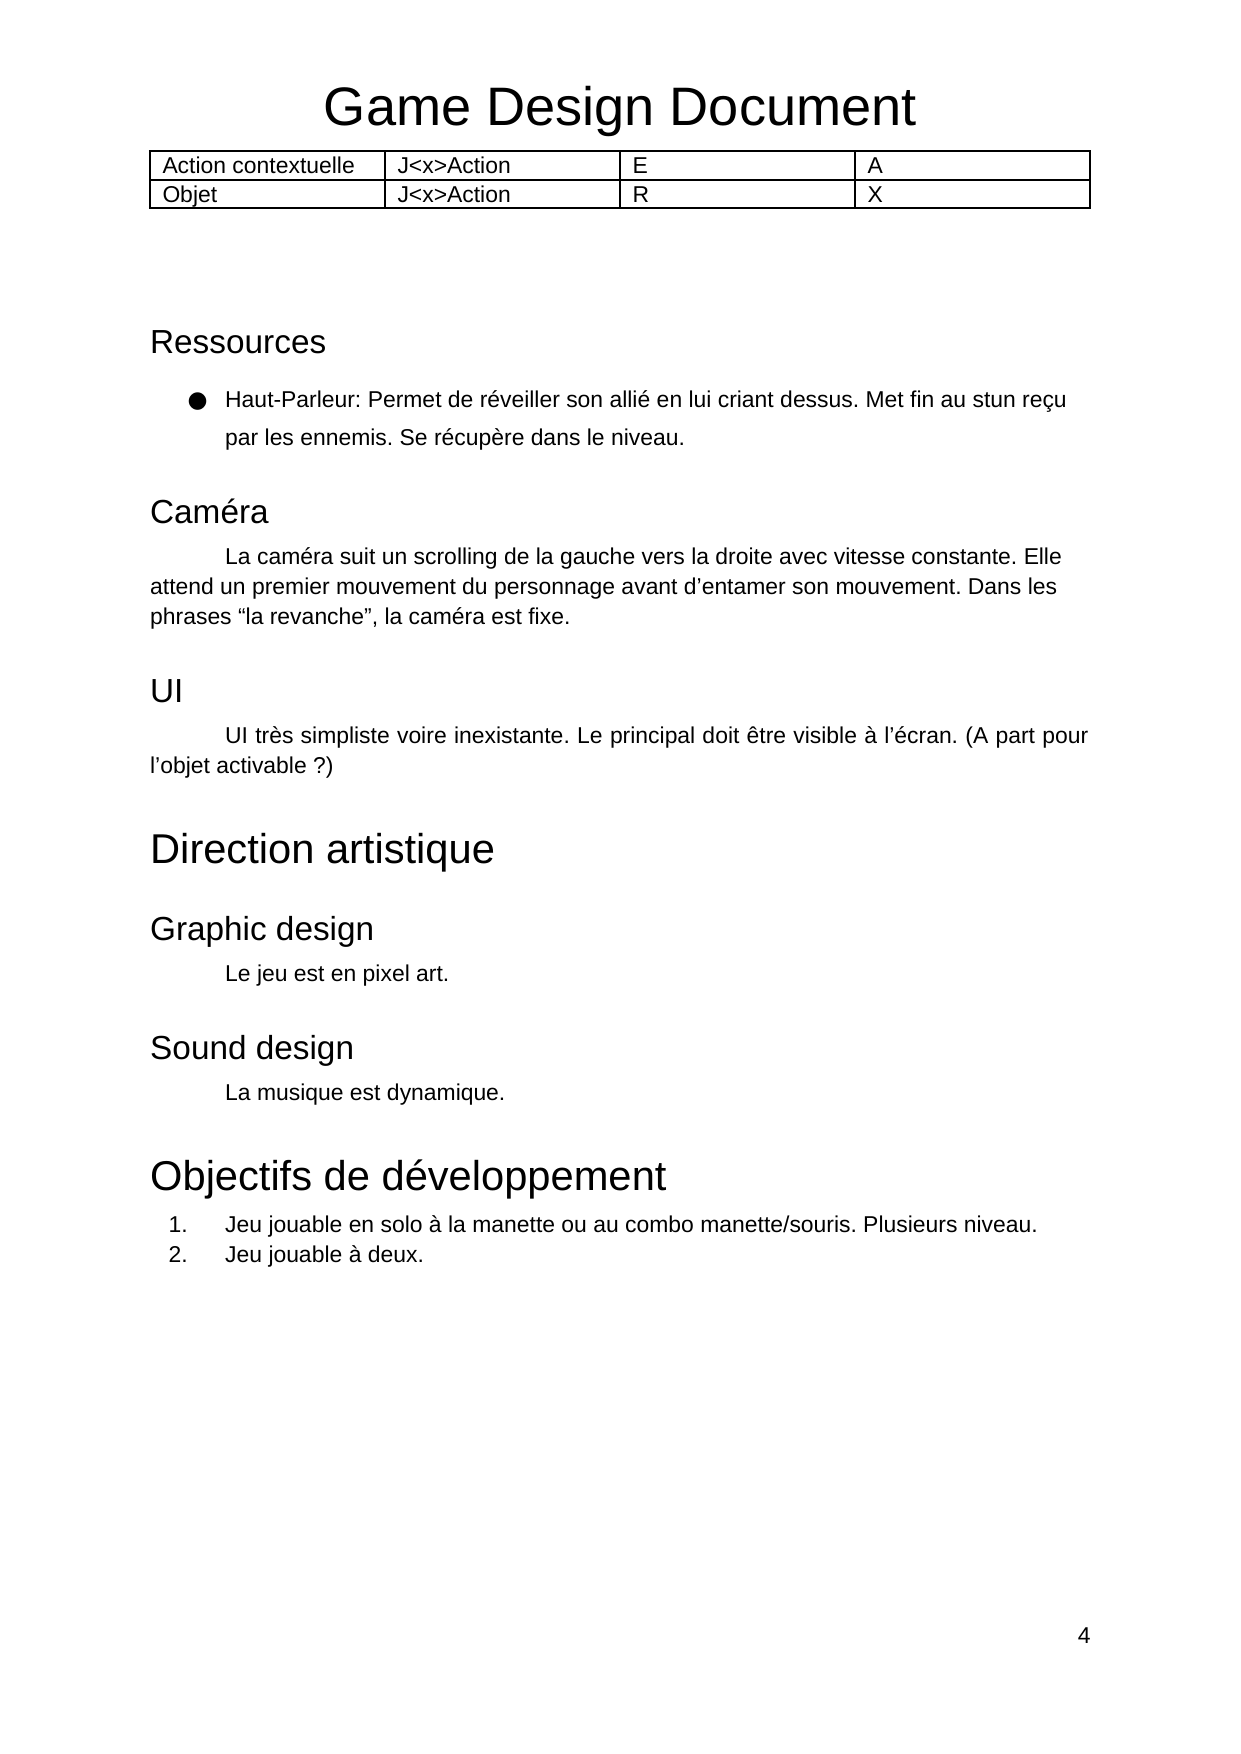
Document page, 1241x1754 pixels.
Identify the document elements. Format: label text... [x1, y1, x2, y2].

subtitle Caméra [150, 492, 1090, 530]
list Jeu jouable à deux. [187, 1241, 1090, 1268]
text Le jeu est en pixel art. [150, 960, 1090, 987]
text La musique est dynamique. [150, 1079, 1090, 1105]
subtitle Direction artistique [150, 824, 1090, 872]
list Haut-Parleur: Permet de réveiller son allié en lui criant dessus. Met fin au stun reçu par les ennemis. Se récupère dans le niveau. [187, 373, 1090, 451]
subtitle Sound design [150, 1028, 1090, 1066]
list Jeu jouable en solo à la manette ou au combo manette/souris. Plusieurs niveau. [187, 1211, 1090, 1238]
table_cell E [621, 152, 854, 178]
table_cell J<x>Action [386, 181, 619, 207]
text UI très simpliste voire inexistante. Le principal doit être visible à l’écran. (A part pour l’objet activable ?) [150, 722, 1090, 778]
subtitle Objectifs de développement [150, 1151, 1090, 1199]
table_cell R [621, 181, 854, 207]
table_cell Action contextuelle [151, 152, 384, 178]
subtitle UI [150, 671, 1090, 709]
table_cell A [856, 152, 1089, 178]
subtitle Ressources [150, 322, 1090, 361]
table_cell X [856, 181, 1089, 207]
table_cell Objet [151, 181, 384, 207]
text La caméra suit un scrolling de la gauche vers la droite avec vitesse constante. Elle attend un premier mouvement du personnage avant d’entamer son mouvement. Dans les phrases “la revanche”, la caméra est fixe. [150, 543, 1090, 629]
table_cell J<x>Action [386, 152, 619, 178]
subtitle Graphic design [150, 909, 1090, 948]
